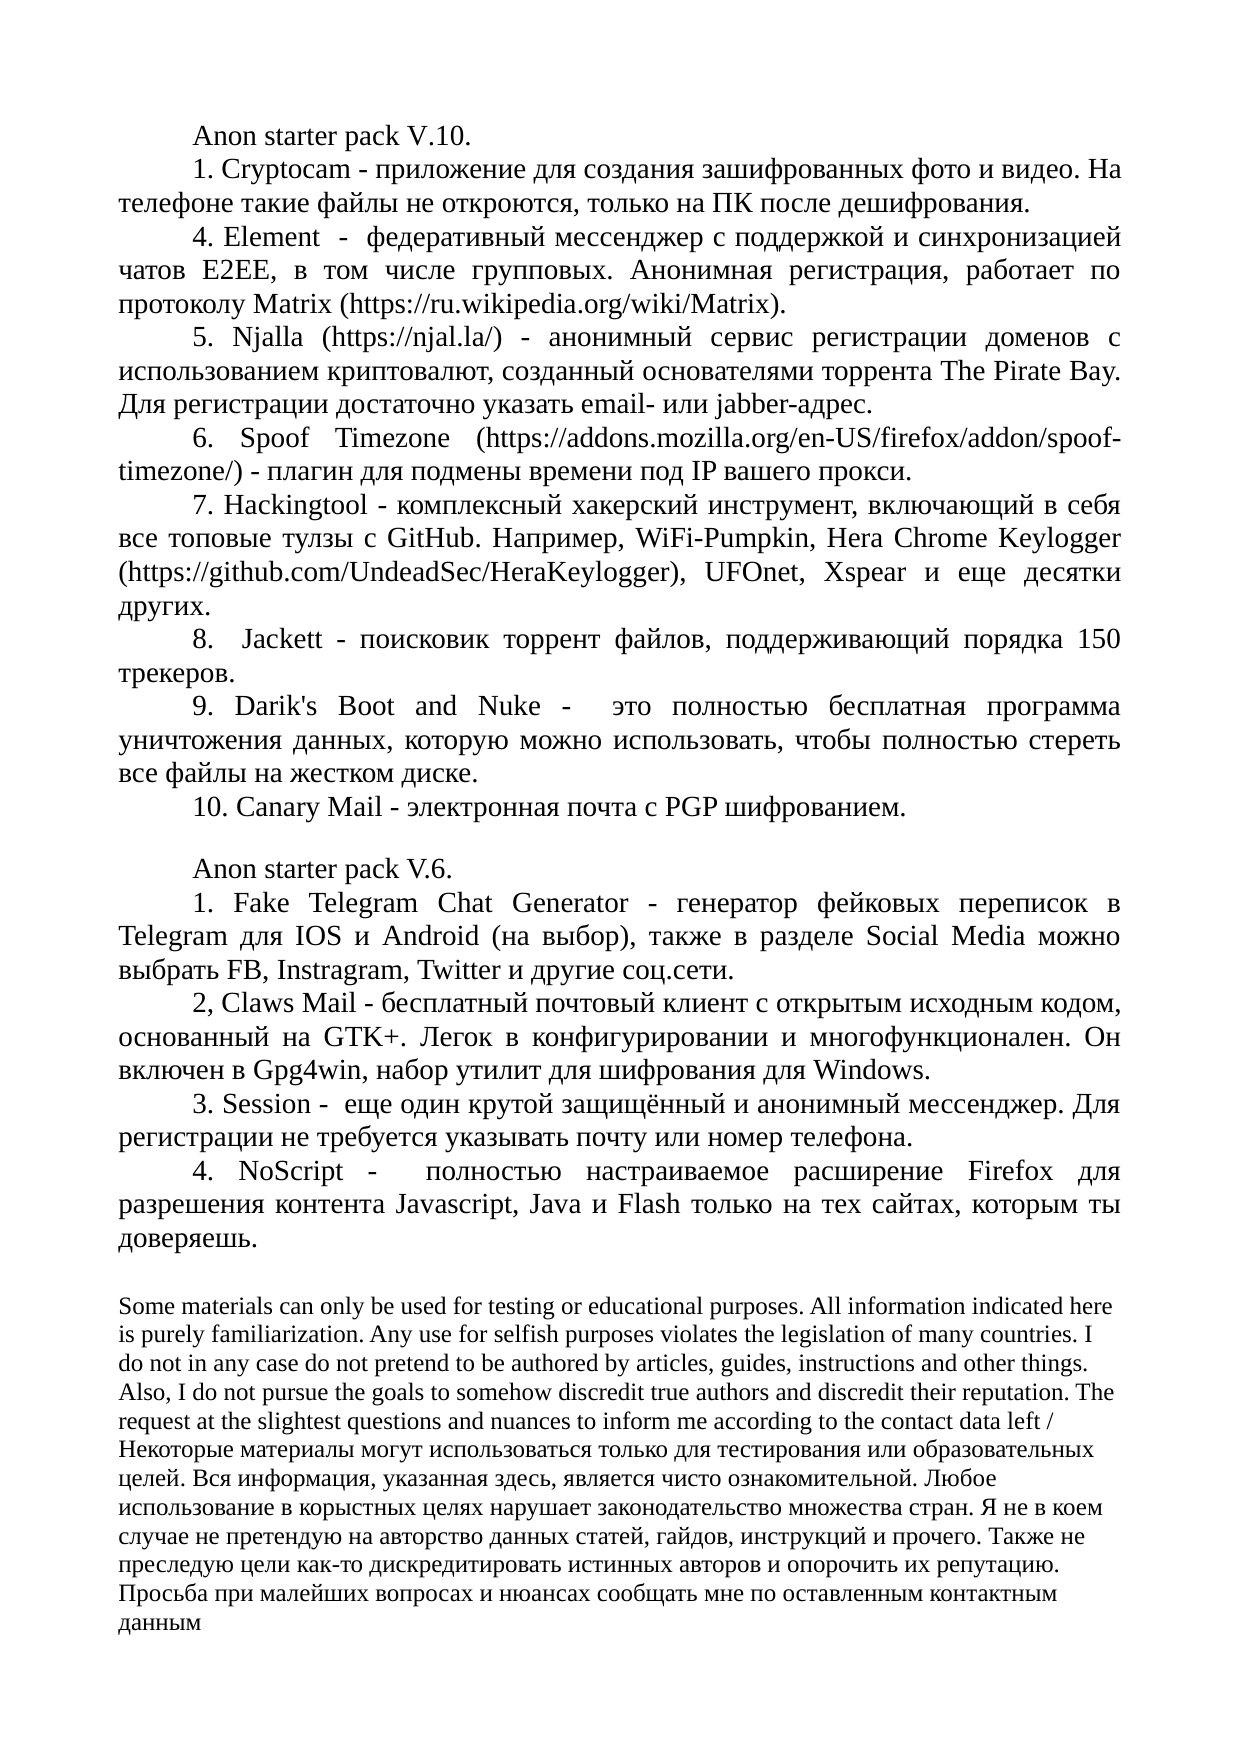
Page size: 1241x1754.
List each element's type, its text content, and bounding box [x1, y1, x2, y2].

text 6. Spoof Timezone (https://addons.mozilla.org/en-US/firefox/addon/spoof-timezone/) - плагин для подмены времени под IP вашего прокси. [118, 420, 1122, 487]
text 9. Darik's Boot and Nuke - это полностью бесплатная программа уничтожения данных, которую можно использовать, чтобы полностью стереть все файлы на жестком диске. [118, 688, 1122, 789]
text 10. Canary Mail - электронная почта c PGP шифрованием. [118, 789, 1122, 822]
text Anon starter pack V.6. [118, 851, 1122, 885]
text 7. Hackingtool - комплексный хакерский инструмент, включающий в себя все топовые тулзы с GitHub. Например, WiFi-Pumpkin, Hera Chrome Keylogger (https://github.com/UndeadSec/HeraKeylogger), UFOnet, Xspear и еще десятки других. [118, 487, 1122, 621]
text 4. Element - федеративный мессенджер с поддержкой и синхронизацией чатов E2EE, в том числе групповых. Анонимная регистрация, работает по протоколу Matrix (https://ru.wikipedia.org/wiki/Matrix). [118, 219, 1122, 319]
text 2, Claws Mail - бесплатный почтовый клиент с открытым исходным кодом, основанный на GTK+. Легок в конфигурировании и многофункционален. Он включен в Gpg4win, набор утилит для шифрования для Windows. [118, 985, 1122, 1086]
text 1. Fake Telegram Chat Generator - генератор фейковых переписок в Telegram для IOS и Android (на выбор), также в разделе Social Media можно выбрать FB, Instragram, Twitter и другие соц.сети. [118, 885, 1122, 985]
text 4. NoScript - полностью настраиваемое расширение Firefox для разрешения контента Javascript, Java и Flash только на тех сайтах, которым ты доверяешь. [118, 1153, 1122, 1254]
text Anon starter pack V.10. [118, 118, 1122, 152]
text 3. Session - еще один крутой защищённый и анонимный мессенджер. Для регистрации не требуется указывать почту или номер телефона. [118, 1086, 1122, 1153]
text 1. Cryptocam - приложение для создания зашифрованных фото и видео. На телефоне такие файлы не откроются, только на ПК после дешифрования. [118, 152, 1122, 219]
text 5. Njalla (https://njal.la/) - анонимный сервис регистрации доменов с использованием криптовалют, созданный основателями торрента The Pirate Bay. Для регистрации достаточно указать email- или jabber-адреc. [118, 319, 1122, 420]
text 8. Jackett - поисковик торрент файлов, поддерживающий порядка 150 трекеров. [118, 621, 1122, 688]
